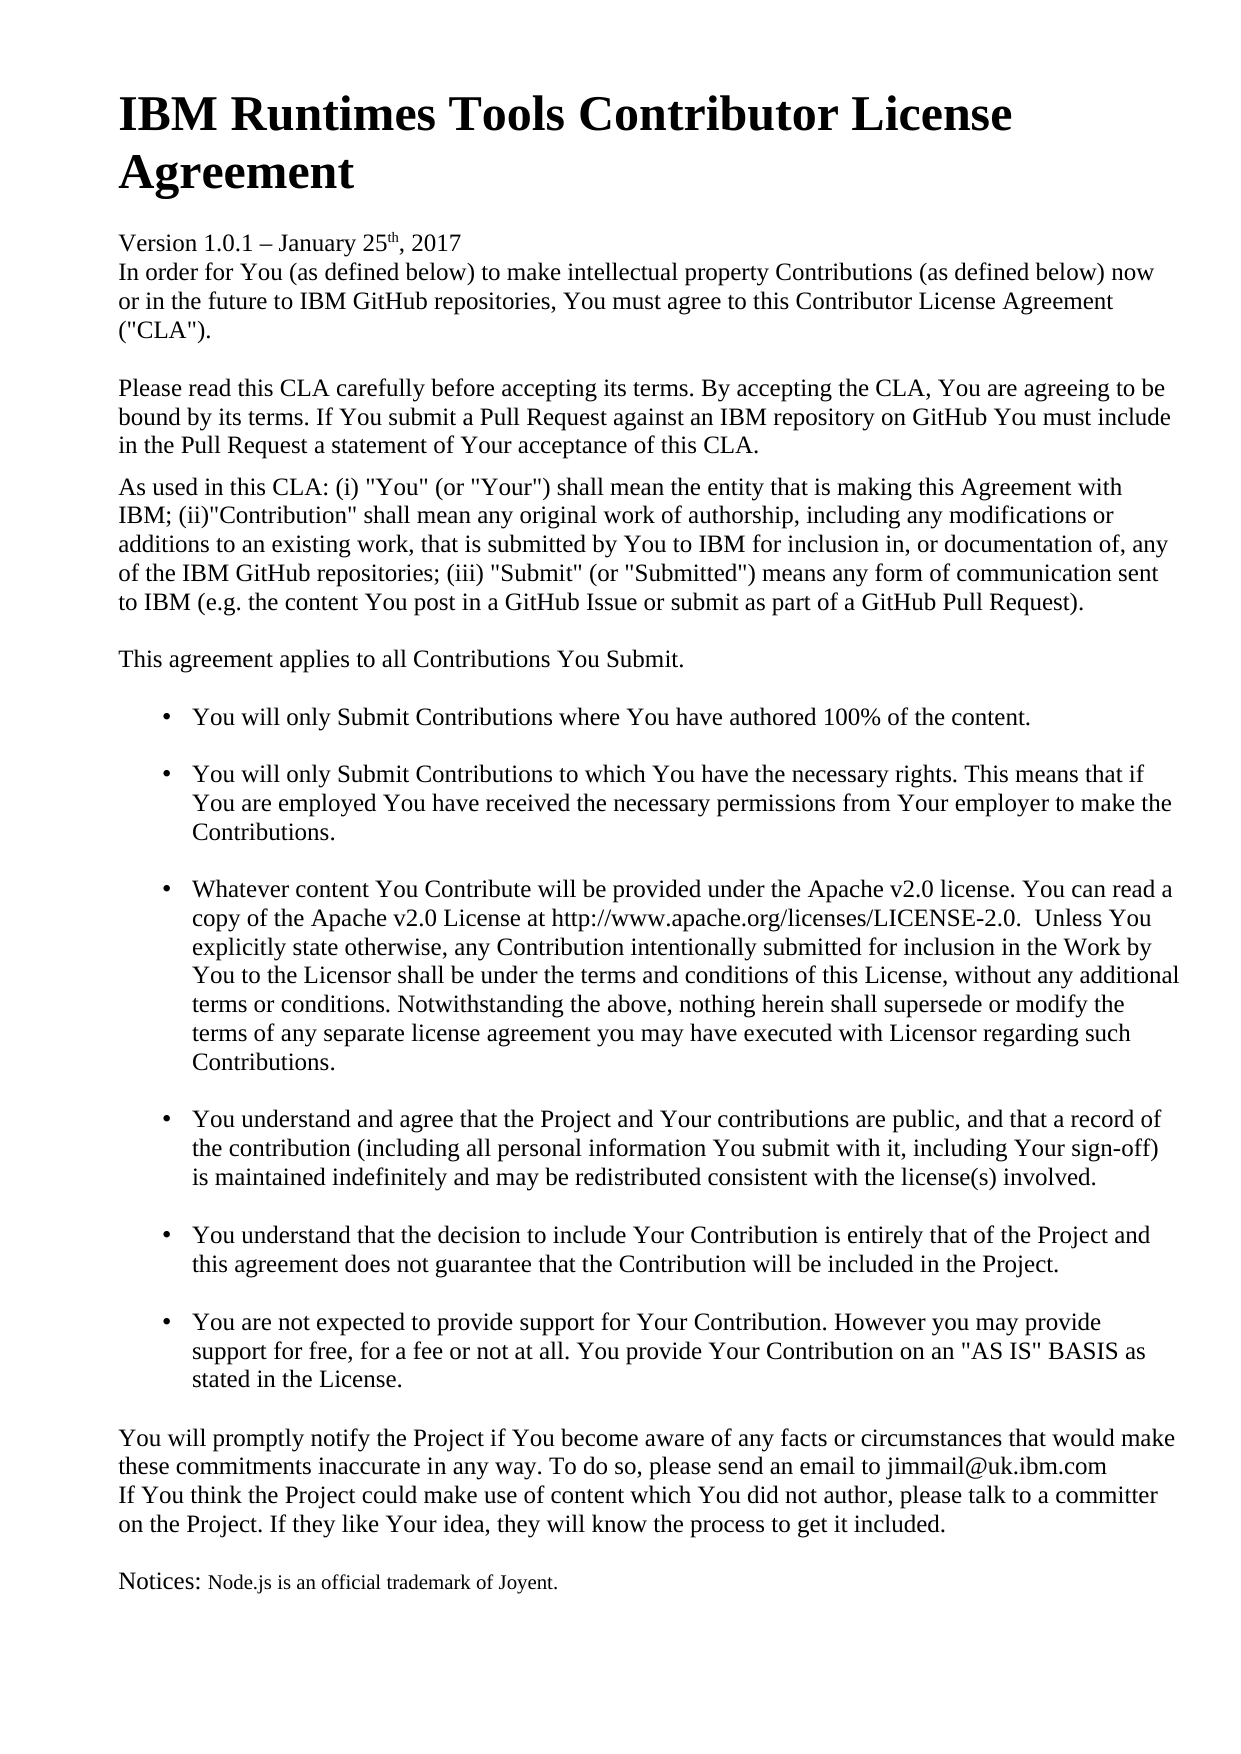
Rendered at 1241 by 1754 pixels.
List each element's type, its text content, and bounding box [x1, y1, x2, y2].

list You will only Submit Contributions where You have authored 100% of the content. [162, 702, 1181, 731]
text This agreement applies to all Contributions You Submit. [118, 644, 1181, 673]
text As used in this CLA: (i) "You" (or "Your") shall mean the entity that is making this Agreement with IBM; (ii)"Contribution" shall mean any original work of authorship, including any modifications or additions to an existing work, that is submitted by You to IBM for inclusion in, or documentation of, any of the IBM GitHub repositories; (iii) "Submit" (or "Submitted") means any form of communication sent to IBM (e.g. the content You post in a GitHub Issue or submit as part of a GitHub Pull Request). [118, 472, 1181, 616]
text Version 1.0.1 – January 25th, 2017 [118, 228, 1181, 257]
text Please read this CLA carefully before accepting its terms. By accepting the CLA, You are agreeing to be bound by its terms. If You submit a Pull Request against an IBM repository on GitHub You must include in the Pull Request a statement of Your acceptance of this CLA. [118, 373, 1181, 459]
list You understand that the decision to include Your Contribution is entirely that of the Project and this agreement does not guarantee that the Contribution will be included in the Project. [162, 1220, 1181, 1277]
text Notices: Node.js is an official trademark of Joyent. [118, 1566, 1181, 1595]
subtitle IBM Runtimes Tools Contributor License Agreement [118, 84, 1181, 199]
text In order for You (as defined below) to make intellectual property Contributions (as defined below) now or in the future to IBM GitHub repositories, You must agree to this Contributor License Agreement ("CLA"). [118, 257, 1181, 343]
text If You think the Project could make use of content which You did not author, please talk to a committer on the Project. If they like Your idea, they will know the process to get it included. [118, 1480, 1181, 1538]
list Whatever content You Contribute will be provided under the Apache v2.0 license. You can read a copy of the Apache v2.0 License at http://www.apache.org/licenses/LICENSE-2.0. Unless You explicitly state otherwise, any Contribution intentionally submitted for inclusion in the Work by You to the Licensor shall be under the terms and conditions of this License, without any additional terms or conditions. Notwithstanding the above, nothing herein shall supersede or modify the terms of any separate license agreement you may have executed with Licensor regarding such Contributions. [162, 874, 1181, 1076]
text You will promptly notify the Project if You become aware of any facts or circumstances that would make these commitments inaccurate in any way. To do so, please send an email to jimmail@uk.ibm.com [118, 1423, 1181, 1480]
list You will only Submit Contributions to which You have the necessary rights. This means that if You are employed You have received the necessary permissions from Your employer to make the Contributions. [162, 759, 1181, 846]
list You understand and agree that the Project and Your contributions are public, and that a record of the contribution (including all personal information You submit with it, including Your sign-off) is maintained indefinitely and may be redistributed consistent with the license(s) involved. [162, 1104, 1181, 1191]
list You are not expected to provide support for Your Contribution. However you may provide support for free, for a fee or not at all. You provide Your Contribution on an "AS IS" BASIS as stated in the License. [162, 1307, 1181, 1393]
